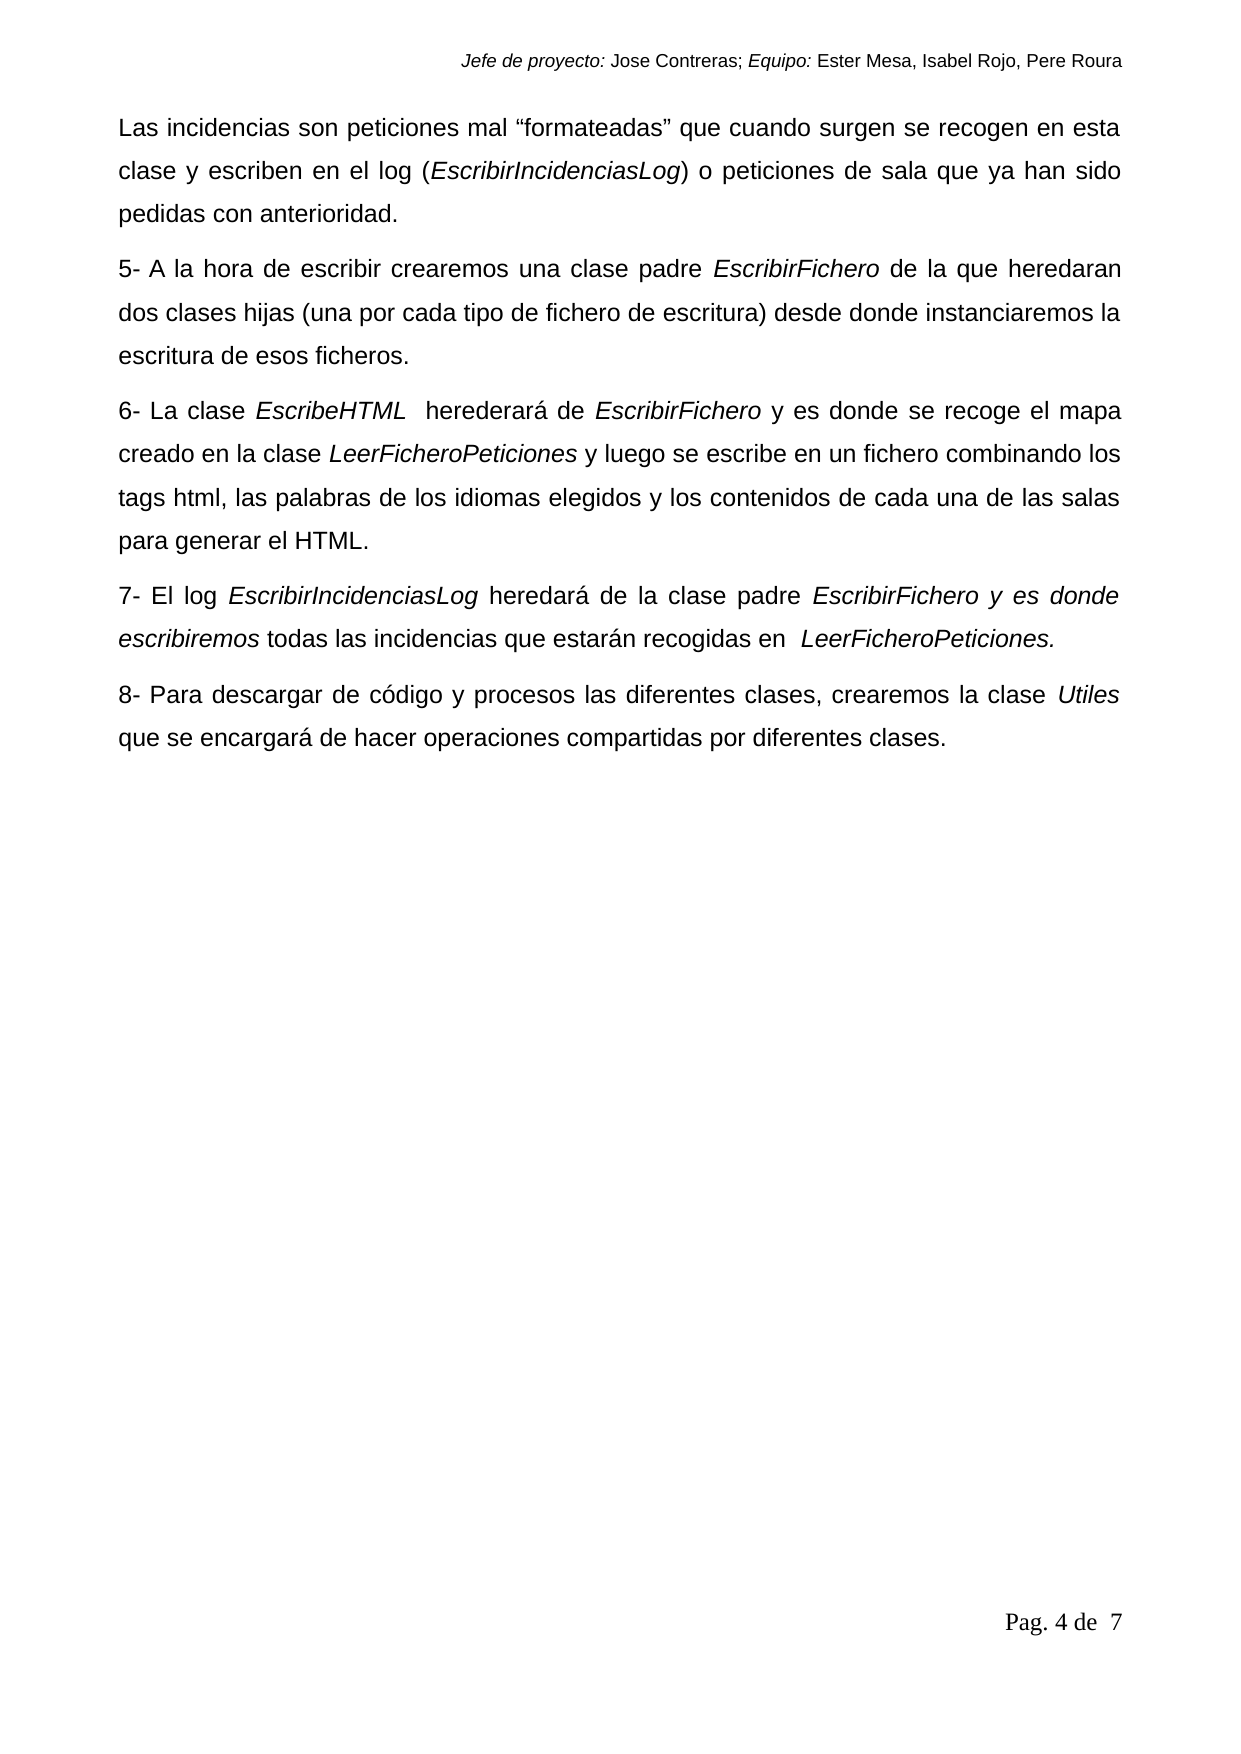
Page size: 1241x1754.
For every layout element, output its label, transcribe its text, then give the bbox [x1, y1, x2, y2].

text Las incidencias son peticiones mal “formateadas” que cuando surgen se recogen en esta clase y escriben en el log (EscribirIncidenciasLog) o peticiones de sala que ya han sido pedidas con anterioridad. [118, 112, 1122, 227]
text 6- La clase EscribeHTML herederará de EscribirFichero y es donde se recoge el mapa creado en la clase LeerFicheroPeticiones y luego se escribe en un fichero combinando los tags html, las palabras de los idiomas elegidos y los contenidos de cada una de las salas para generar el HTML. [118, 396, 1122, 554]
text 5- A la hora de escribir crearemos una clase padre EscribirFichero de la que heredaran dos clases hijas (una por cada tipo de fichero de escritura) desde donde instanciaremos la escritura de esos ficheros. [118, 254, 1122, 369]
text 7- El log EscribirIncidenciasLog heredará de la clase padre EscribirFichero y es donde escribiremos todas las incidencias que estarán recogidas en LeerFicheroPeticiones. [118, 581, 1122, 653]
text 8- Para descargar de código y procesos las diferentes clases, crearemos la clase Utiles que se encargará de hacer operaciones compartidas por diferentes clases. [118, 680, 1122, 752]
